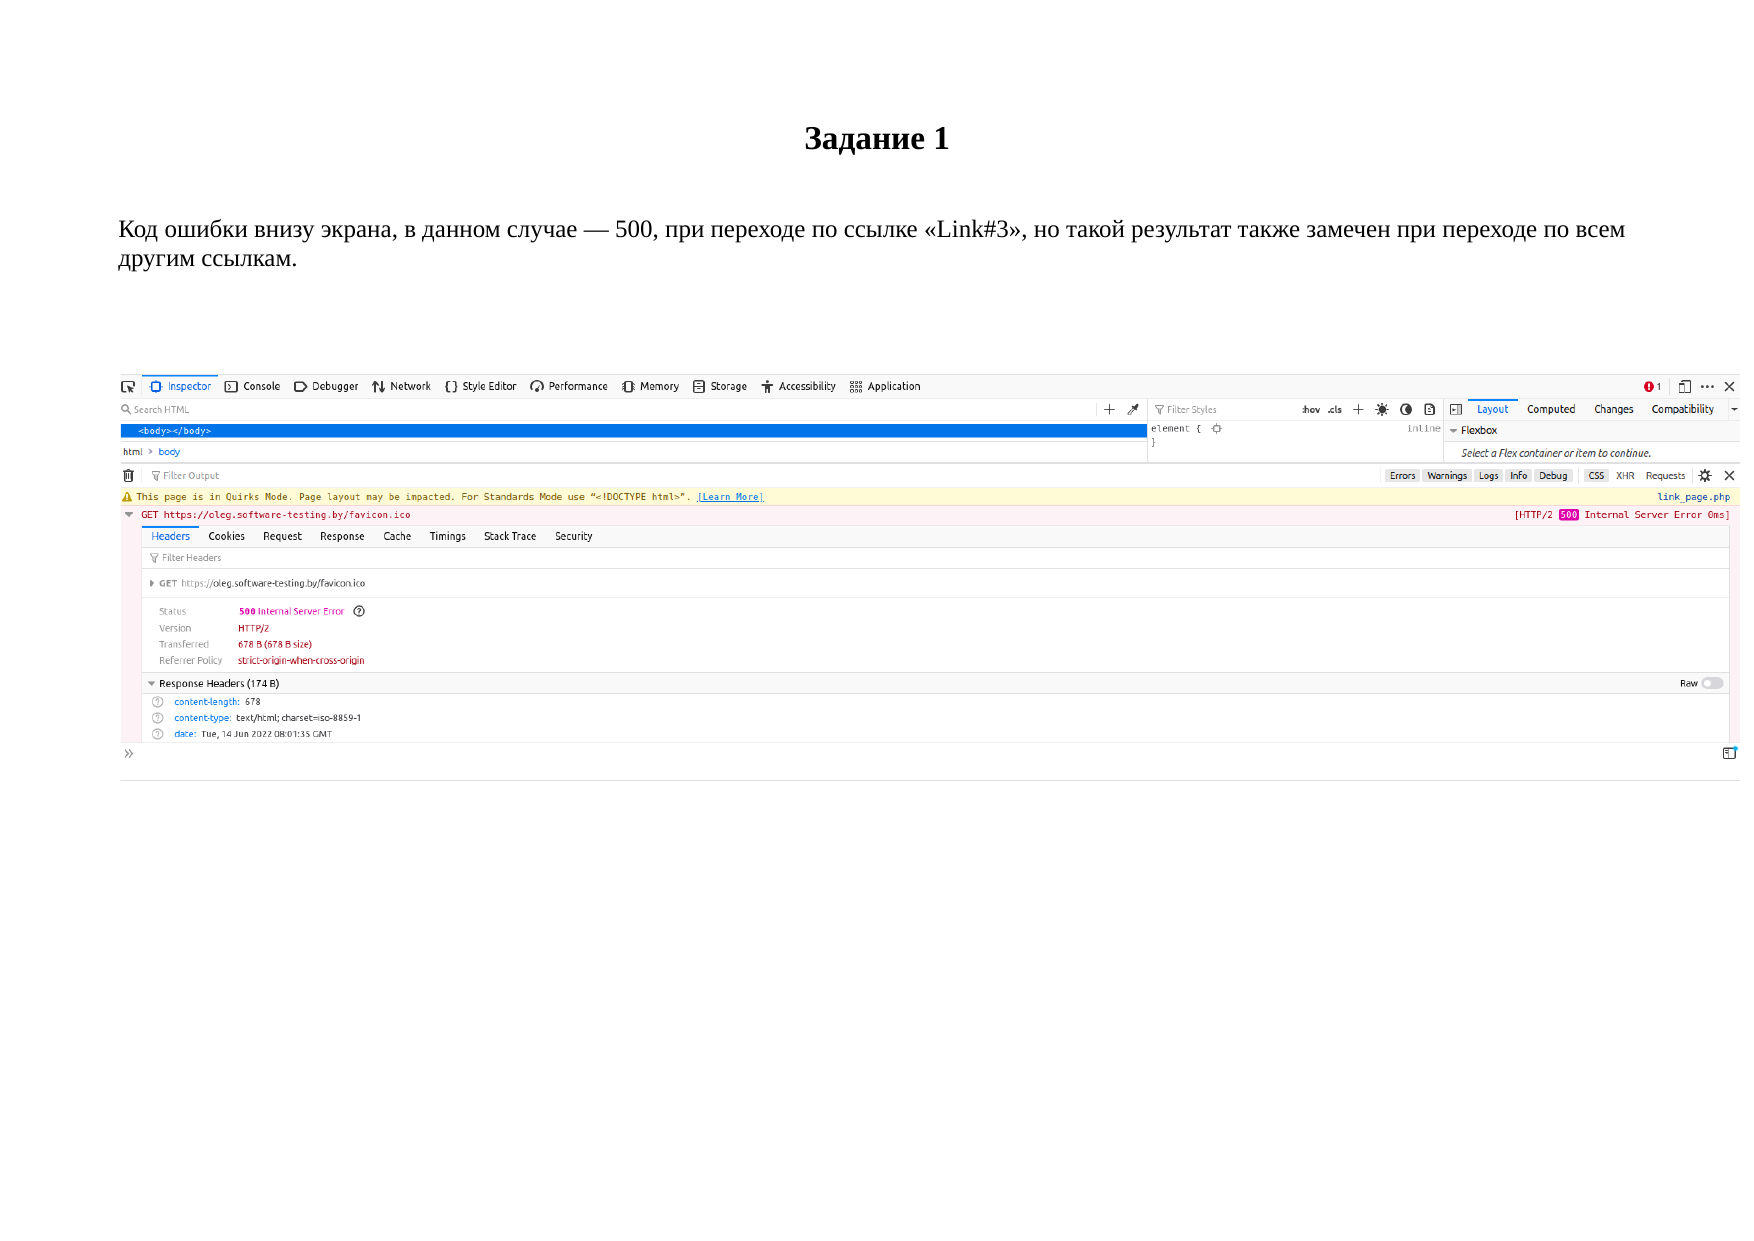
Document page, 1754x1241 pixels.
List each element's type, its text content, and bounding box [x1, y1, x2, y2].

text Код ошибки внизу экрана, в данном случае — 500, при переходе по ссылке «Link#3», но такой результат также замечен при переходе по всем другим ссылкам. [118, 214, 1636, 271]
text Задание 1 [118, 118, 1636, 156]
